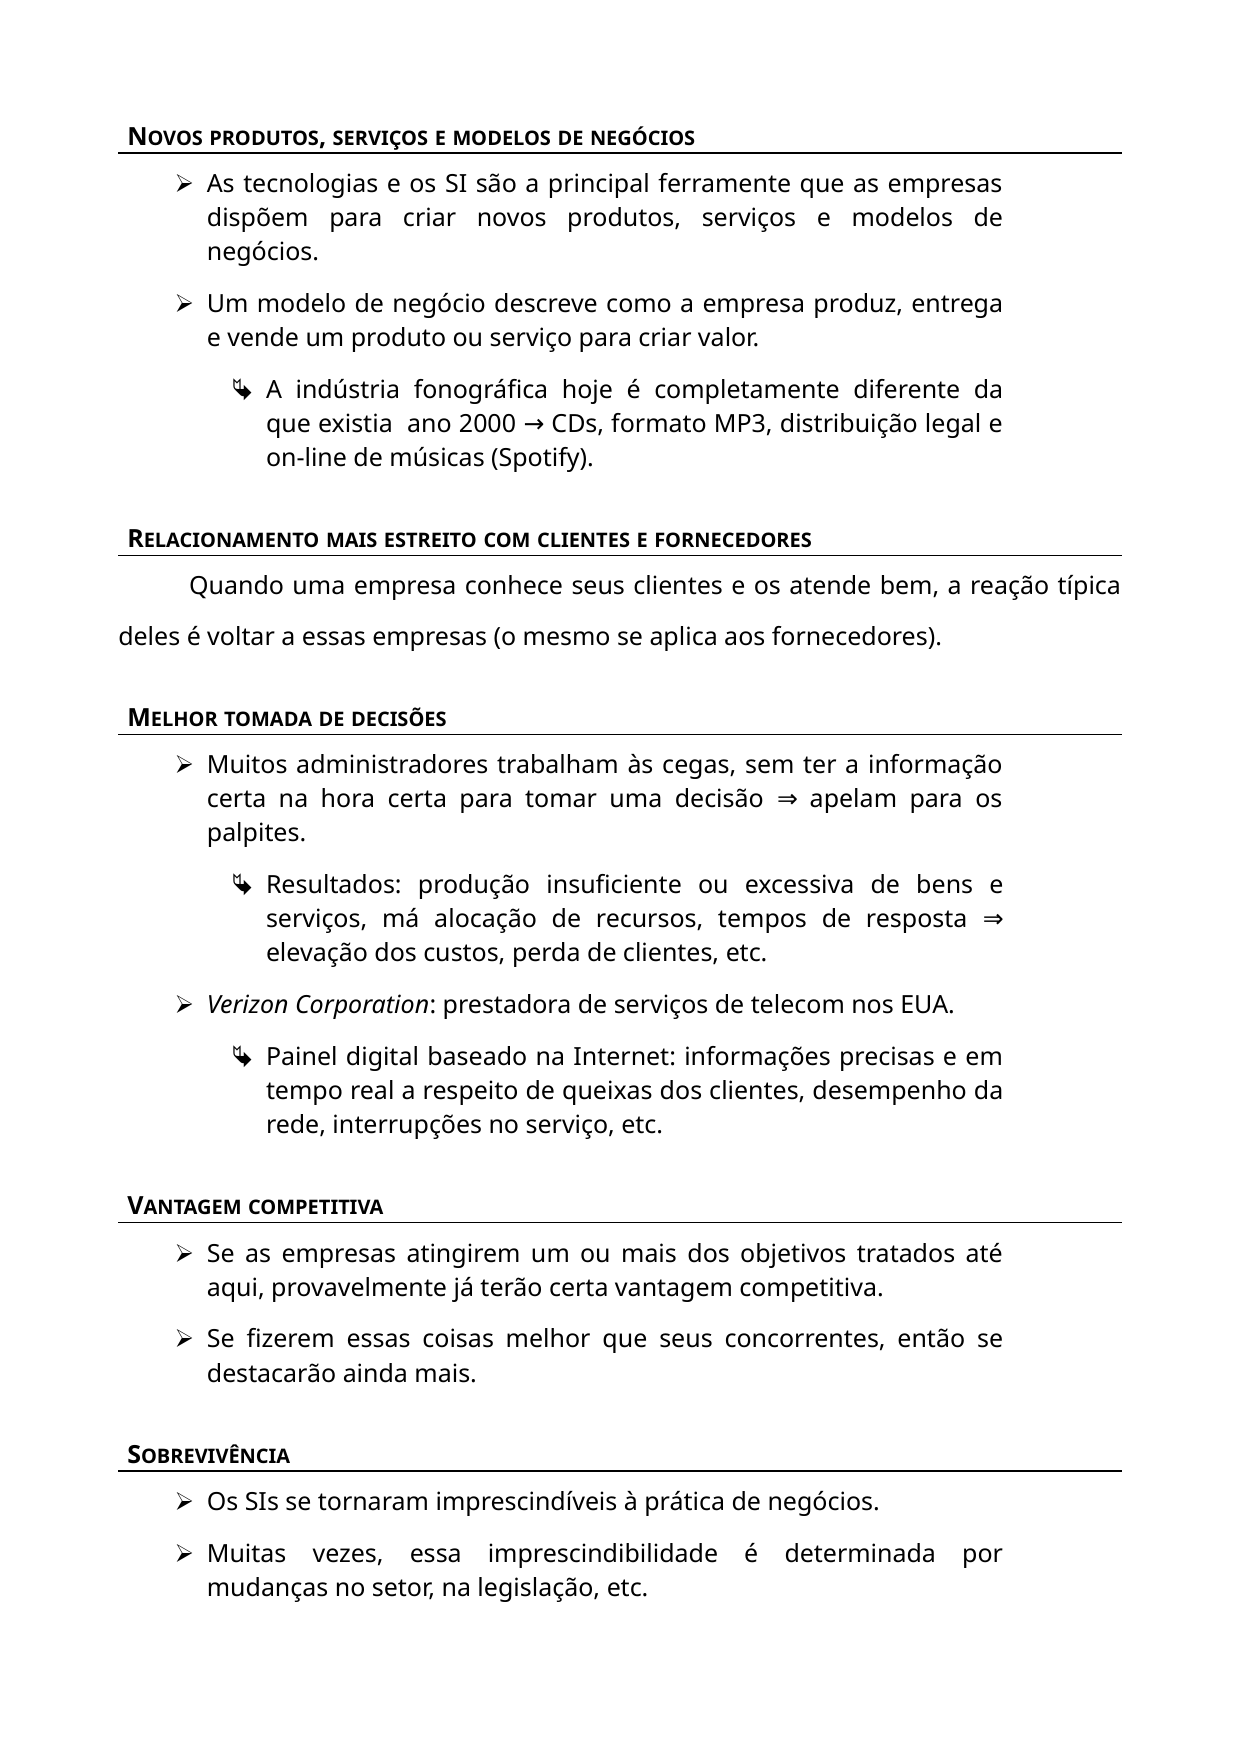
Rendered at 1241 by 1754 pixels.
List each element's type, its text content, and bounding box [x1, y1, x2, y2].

text Relacionamento mais estreito com clientes e fornecedores [118, 521, 1122, 555]
list Resultados: produção insuficiente ou excessiva de bens e serviços, má alocação de recursos, tempos de resposta ⇒ elevação dos custos, perda de clientes, etc. [266, 867, 1122, 969]
list Um modelo de negócio descreve como a empresa produz, entrega e vende um produto ou serviço para criar valor. [207, 285, 1122, 353]
list A indústria fonográfica hoje é completamente diferente da que existia ano 2000 → CDs, formato MP3, distribuição legal e on-line de músicas (Spotify). [266, 371, 1122, 473]
list As tecnologias e os SI são a principal ferramente que as empresas dispõem para criar novos produtos, serviços e modelos de negócios. [207, 166, 1122, 268]
text Melhor tomada de decisões [118, 699, 1122, 734]
list Muitos administradores trabalham às cegas, sem ter a informação certa na hora certa para tomar uma decisão ⇒ apelam para os palpites. [207, 747, 1122, 849]
text Quando uma empresa conhece seus clientes e os atende bem, a reação típica deles é voltar a essas empresas (o mesmo se aplica aos fornecedores). [118, 568, 1122, 653]
list Os SIs se tornaram imprescindíveis à prática de negócios. [207, 1484, 1122, 1518]
list Verizon Corporation: prestadora de serviços de telecom nos EUA. [207, 987, 1122, 1021]
text Vantagem competitiva [118, 1188, 1122, 1222]
list Se fizerem essas coisas melhor que seus concorrentes, então se destacarão ainda mais. [207, 1321, 1122, 1389]
list Muitas vezes, essa imprescindibilidade é determinada por mudanças no setor, na legislação, etc. [207, 1536, 1122, 1604]
list Painel digital baseado na Internet: informações precisas e em tempo real a respeito de queixas dos clientes, desempenho da rede, interrupções no serviço, etc. [266, 1038, 1122, 1141]
text Novos produtos, serviços e modelos de negócios [118, 118, 1122, 152]
list Se as empresas atingirem um ou mais dos objetivos tratados até aqui, provavelmente já terão certa vantagem competitiva. [207, 1235, 1122, 1303]
text Sobrevivência [118, 1436, 1122, 1470]
